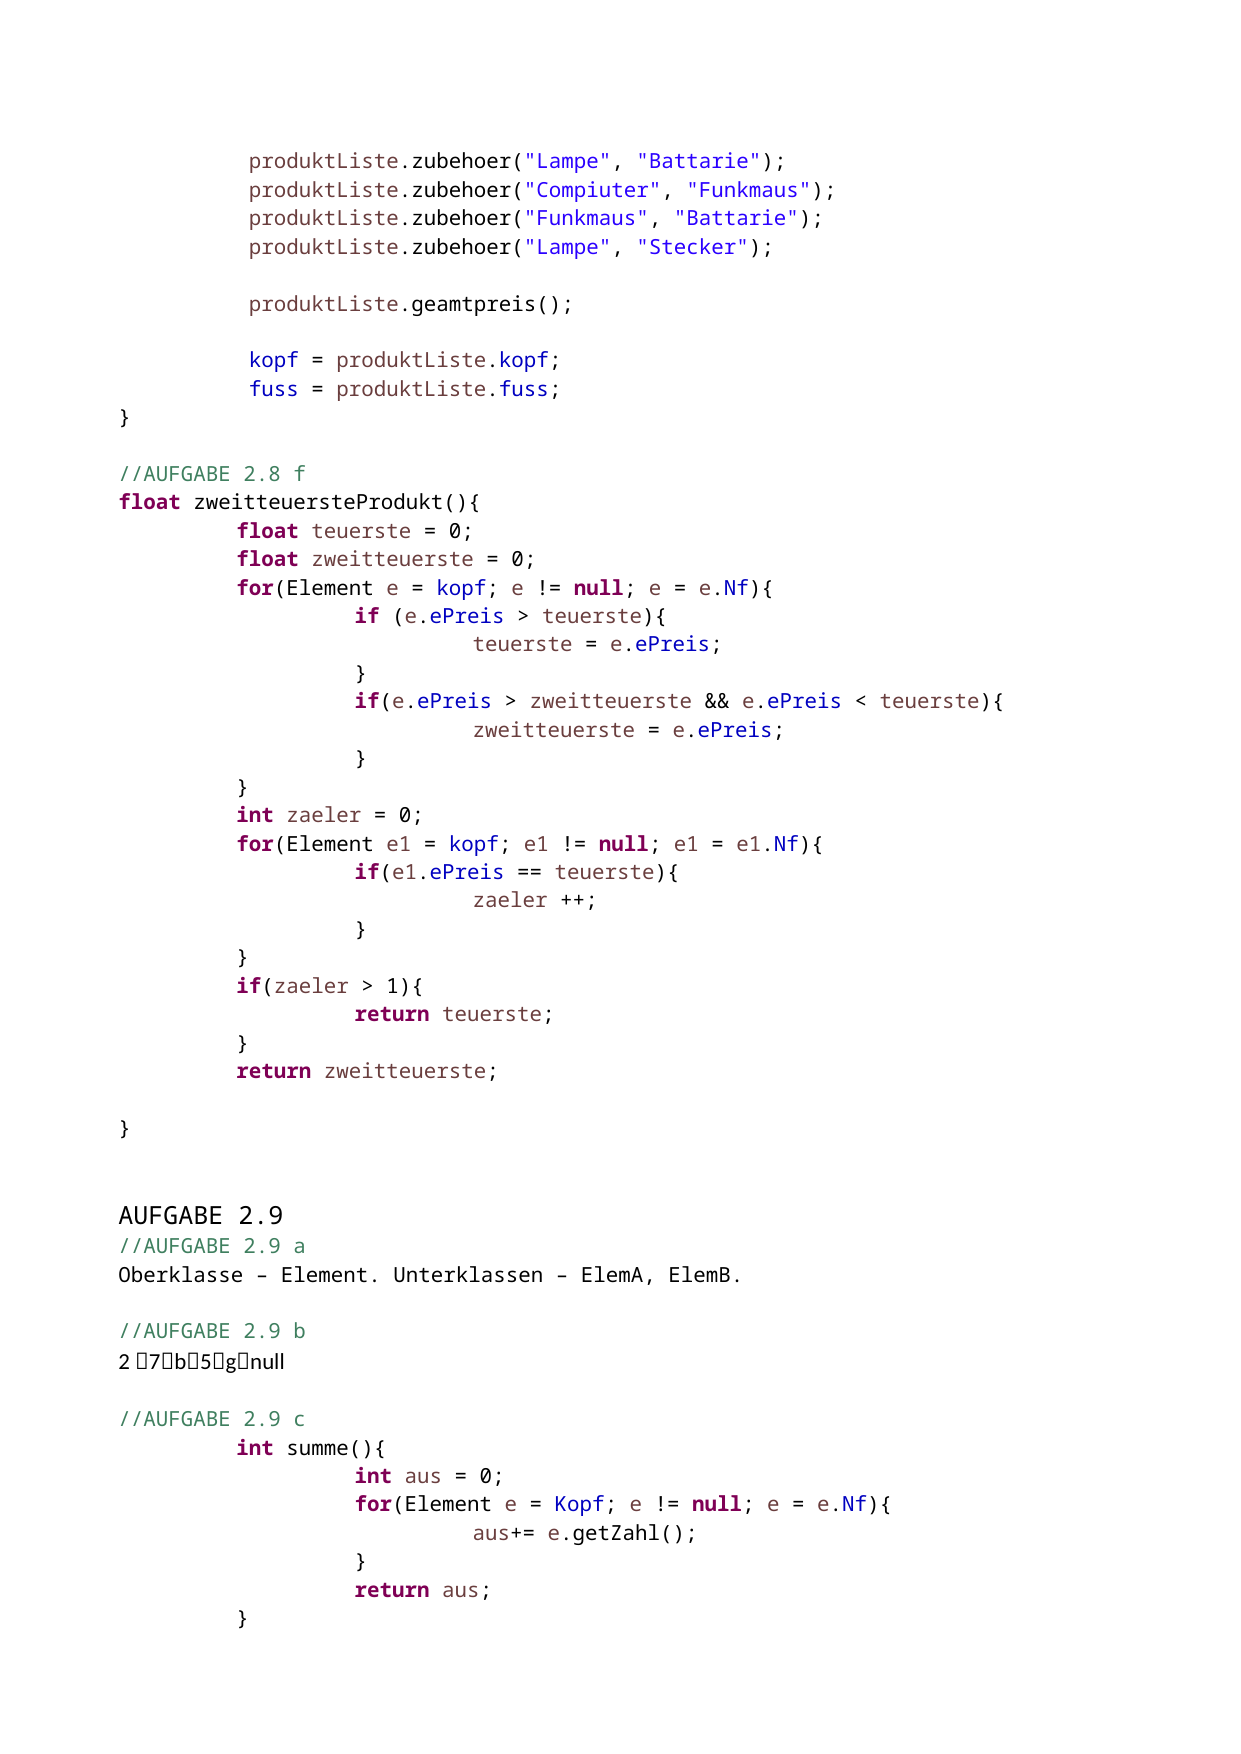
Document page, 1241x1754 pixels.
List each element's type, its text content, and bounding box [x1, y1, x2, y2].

text } [118, 1028, 1122, 1056]
text } [118, 914, 1122, 942]
text for(Element e1 = kopf; e1 != null; e1 = e1.Nf){ [118, 829, 1122, 857]
text } [118, 743, 1122, 772]
text aus+= e.getZahl(); [118, 1518, 1122, 1546]
text for(Element e = Kopf; e != null; e = e.Nf){ [118, 1489, 1122, 1518]
text produktListe.zubehoer("Compiuter", "Funkmaus"); [118, 175, 1122, 203]
text //AUFGABE 2.8 f [118, 459, 1122, 487]
text } [118, 1546, 1122, 1575]
text if (e.ePreis > teuerste){ [118, 601, 1122, 629]
text Oberklasse – Element. Unterklassen – ElemA, ElemB. [118, 1260, 1122, 1288]
text } [118, 402, 1122, 431]
text int summe(){ [118, 1433, 1122, 1461]
text return teuerste; [118, 999, 1122, 1028]
text 2 7b5gnull [118, 1345, 1122, 1376]
text produktListe.zubehoer("Lampe", "Battarie"); [118, 147, 1122, 175]
text zaeler ++; [118, 886, 1122, 914]
text } [118, 658, 1122, 686]
text fuss = produktListe.fuss; [118, 374, 1122, 402]
text if(e1.ePreis == teuerste){ [118, 857, 1122, 886]
text AUFGABE 2.9 [118, 1197, 1122, 1232]
text //AUFGABE 2.9 b [118, 1316, 1122, 1345]
text float teuerste = 0; [118, 516, 1122, 544]
text for(Element e = kopf; e != null; e = e.Nf){ [118, 573, 1122, 601]
text kopf = produktListe.kopf; [118, 346, 1122, 374]
text return aus; [118, 1575, 1122, 1603]
text //AUFGABE 2.9 c [118, 1404, 1122, 1433]
text if(e.ePreis > zweitteuerste && e.ePreis < teuerste){ [118, 686, 1122, 715]
text if(zaeler > 1){ [118, 971, 1122, 999]
text produktListe.zubehoer("Funkmaus", "Battarie"); [118, 203, 1122, 232]
text produktListe.zubehoer("Lampe", "Stecker"); [118, 232, 1122, 260]
text } [118, 1113, 1122, 1141]
text teuerste = e.ePreis; [118, 629, 1122, 658]
text } [118, 772, 1122, 800]
text } [118, 1603, 1122, 1632]
text return zweitteuerste; [118, 1056, 1122, 1084]
text //AUFGABE 2.9 a [118, 1232, 1122, 1260]
text float zweitteuerste = 0; [118, 544, 1122, 573]
text produktListe.geamtpreis(); [118, 289, 1122, 317]
text int aus = 0; [118, 1461, 1122, 1489]
text } [118, 942, 1122, 971]
text zweitteuerste = e.ePreis; [118, 715, 1122, 743]
text int zaeler = 0; [118, 800, 1122, 829]
text float zweitteuersteProdukt(){ [118, 487, 1122, 516]
